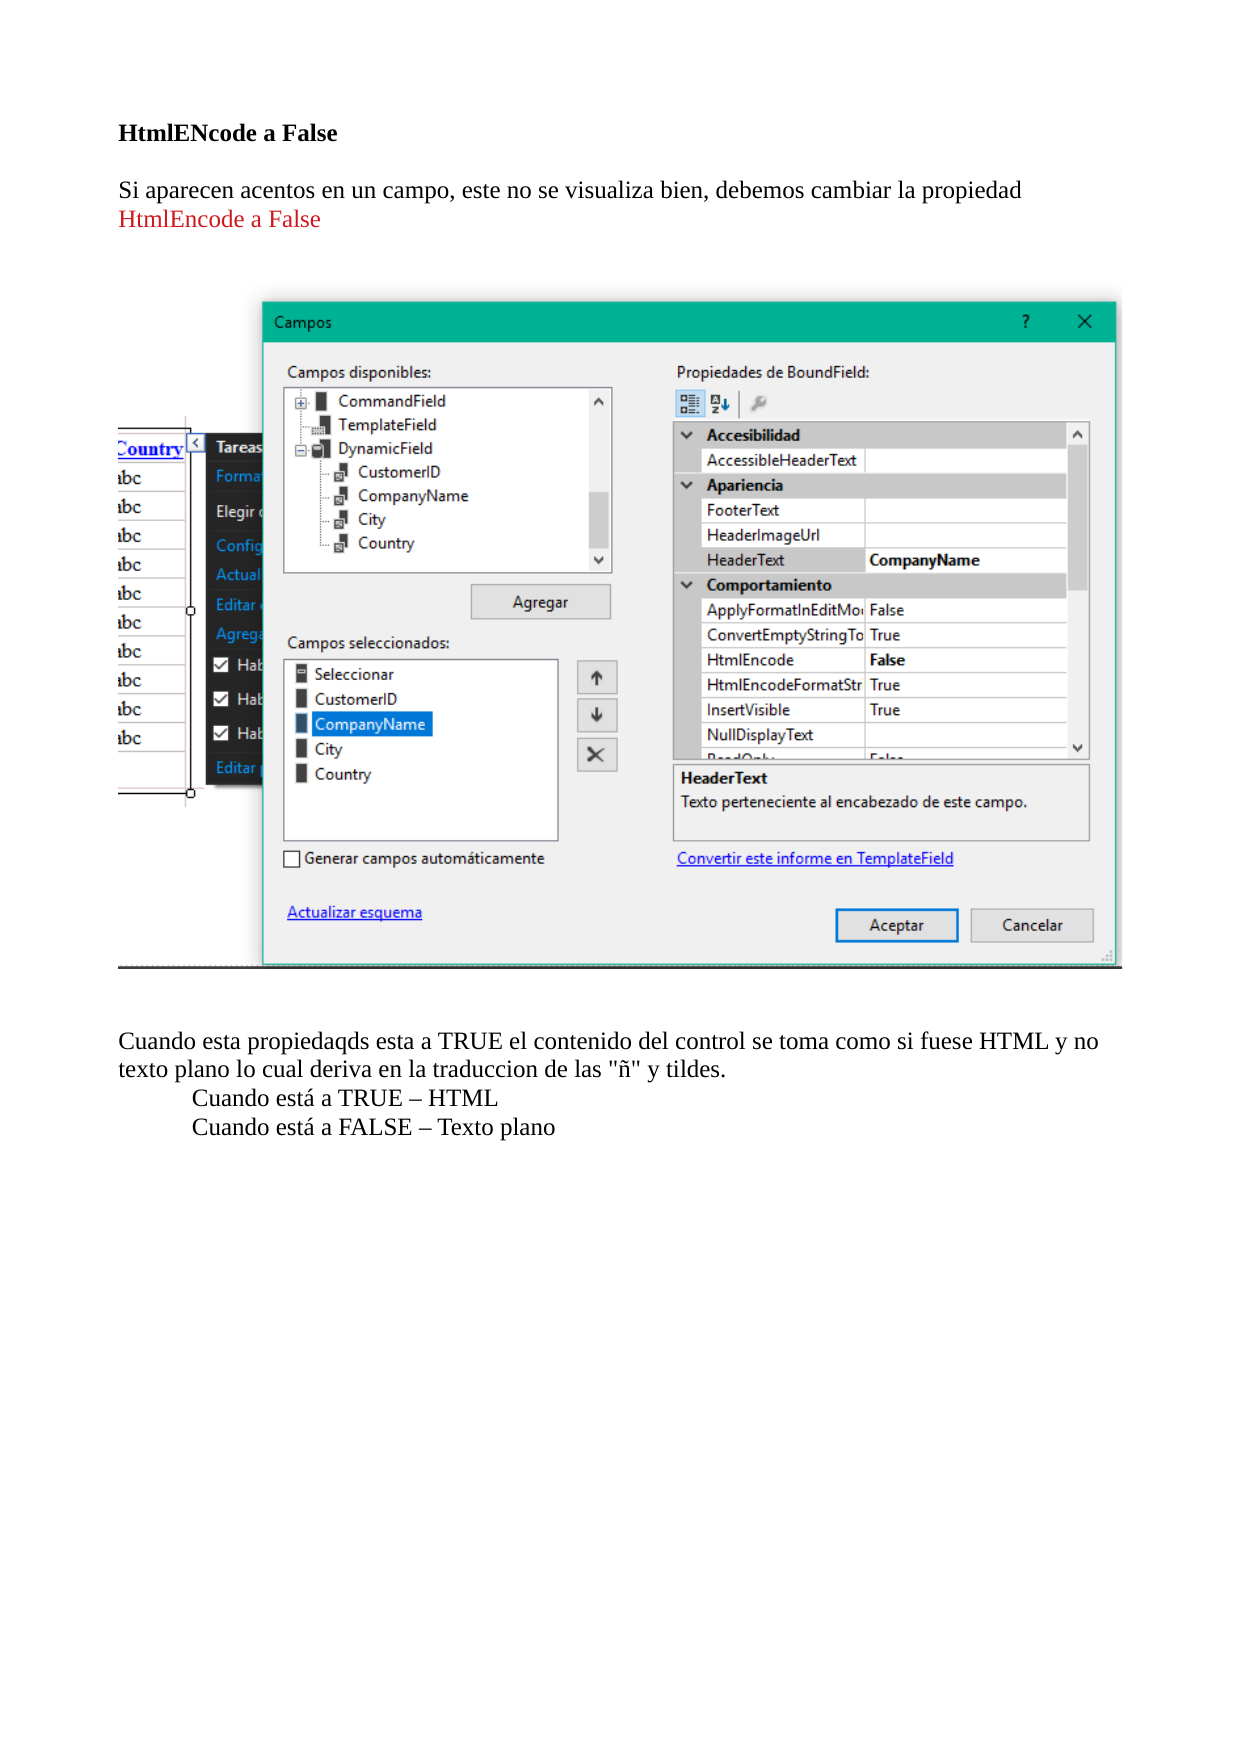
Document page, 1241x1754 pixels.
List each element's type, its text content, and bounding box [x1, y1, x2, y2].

picture [118, 261, 1123, 969]
text Cuando esta propiedaqds esta a TRUE el contenido del control se toma como si fuese HTML y no texto plano lo cual deriva en la traduccion de las "ñ" y tildes. [118, 1026, 1122, 1083]
text Cuando está a FALSE – Texto plano [118, 1112, 1122, 1141]
text Cuando está a TRUE – HTML [118, 1083, 1122, 1112]
text Si aparecen acentos en un campo, este no se visualiza bien, debemos cambiar la propiedad HtmlEncode a False [118, 176, 1122, 233]
text HtmlENcode a False [118, 118, 1122, 147]
